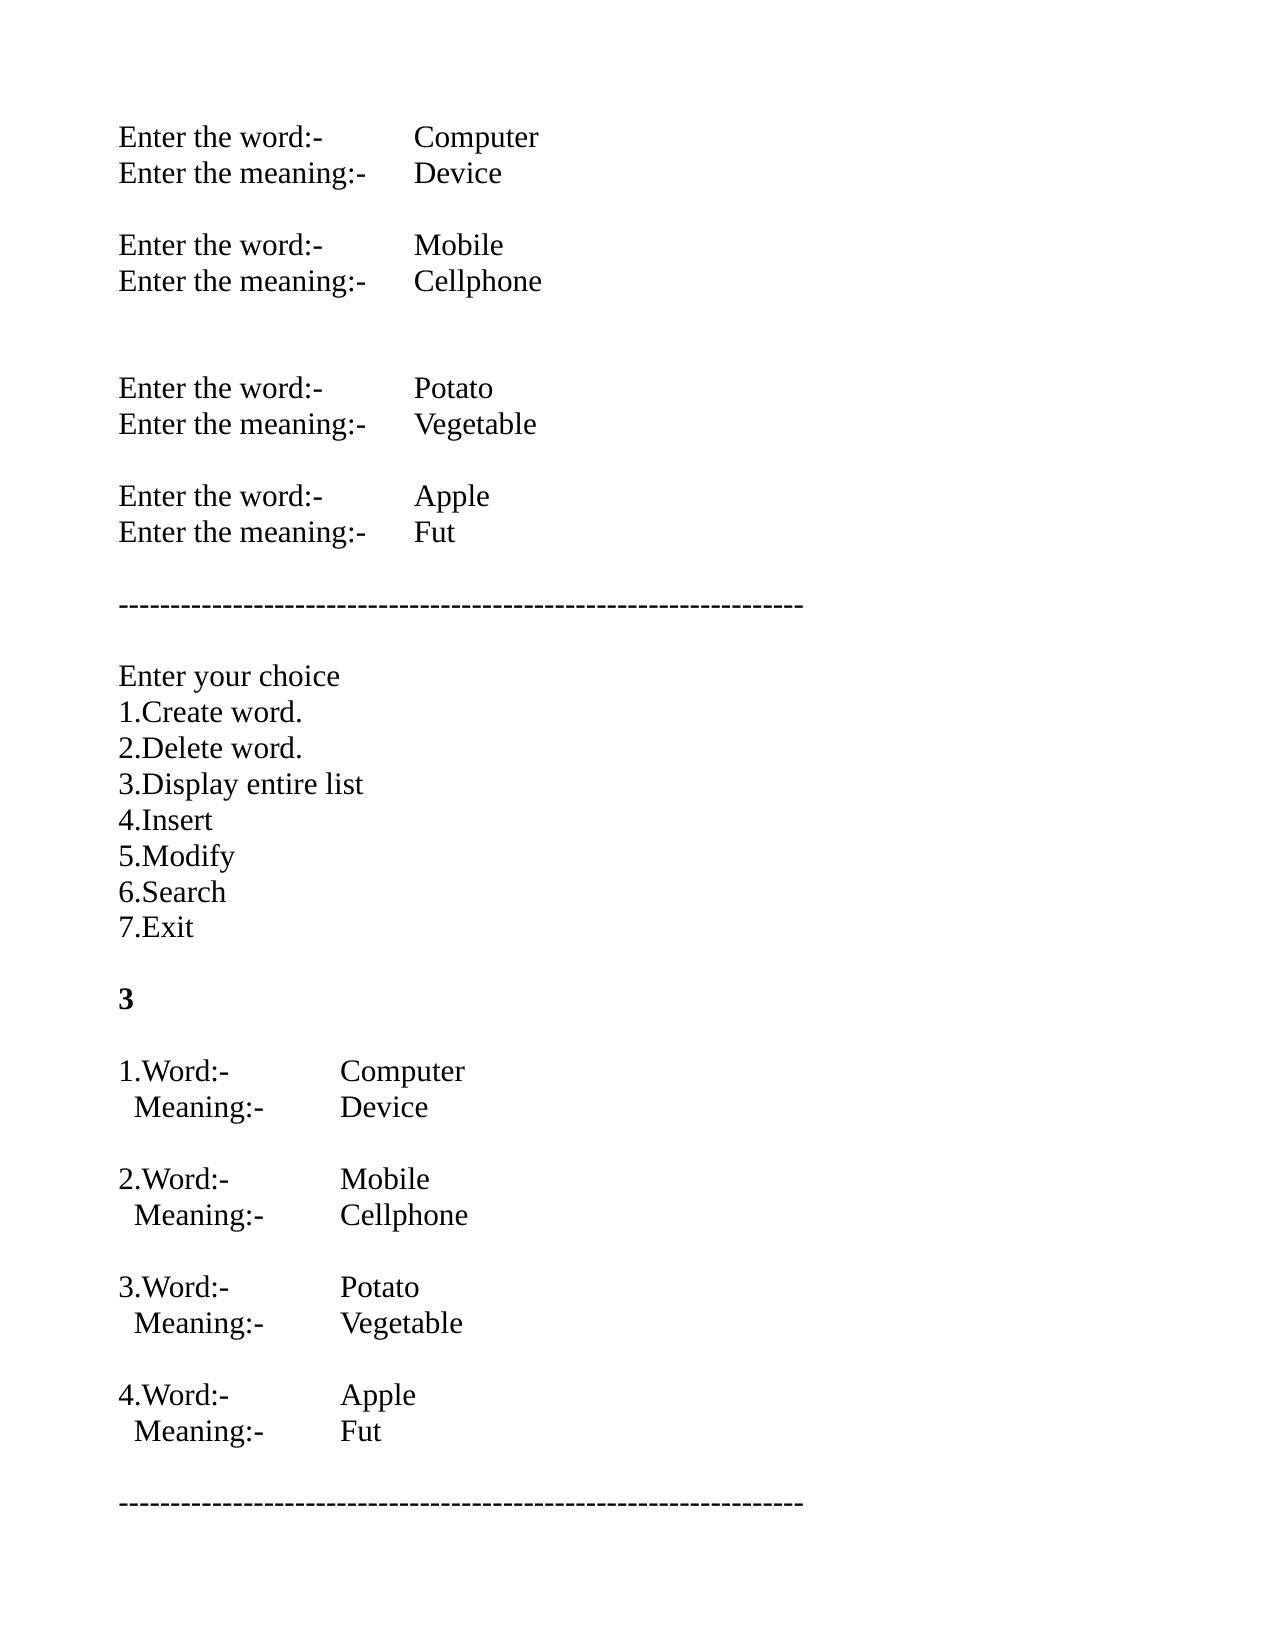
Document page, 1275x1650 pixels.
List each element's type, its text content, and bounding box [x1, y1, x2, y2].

text Enter the meaning:- Vegetable [118, 406, 1157, 442]
text Enter your choice [118, 657, 1157, 693]
text Meaning:- Cellphone [118, 1196, 1157, 1232]
text 1.Word:- Computer [118, 1052, 1157, 1088]
text 4.Insert [118, 801, 1157, 837]
text Enter the word:- Apple [118, 477, 1157, 513]
text Enter the meaning:- Cellphone [118, 262, 1157, 298]
text 7.Exit [118, 909, 1157, 945]
text Meaning:- Device [118, 1088, 1157, 1124]
text 3.Word:- Potato [118, 1268, 1157, 1304]
text Enter the meaning:- Device [118, 154, 1157, 190]
text 4.Word:- Apple [118, 1376, 1157, 1412]
text 5.Modify [118, 837, 1157, 873]
text 2.Delete word. [118, 729, 1157, 765]
text Enter the word:- Computer [118, 118, 1157, 154]
text Meaning:- Fut [118, 1412, 1157, 1448]
text Enter the meaning:- Fut [118, 513, 1157, 549]
text 6.Search [118, 873, 1157, 909]
text Enter the word:- Mobile [118, 226, 1157, 262]
text ------------------------------------------------------------------ [118, 585, 1157, 621]
text 1.Create word. [118, 693, 1157, 729]
text 3 [118, 981, 1157, 1017]
text ------------------------------------------------------------------ [118, 1484, 1157, 1520]
text Meaning:- Vegetable [118, 1304, 1157, 1340]
text Enter the word:- Potato [118, 370, 1157, 406]
text 3.Display entire list [118, 765, 1157, 801]
text 2.Word:- Mobile [118, 1160, 1157, 1196]
